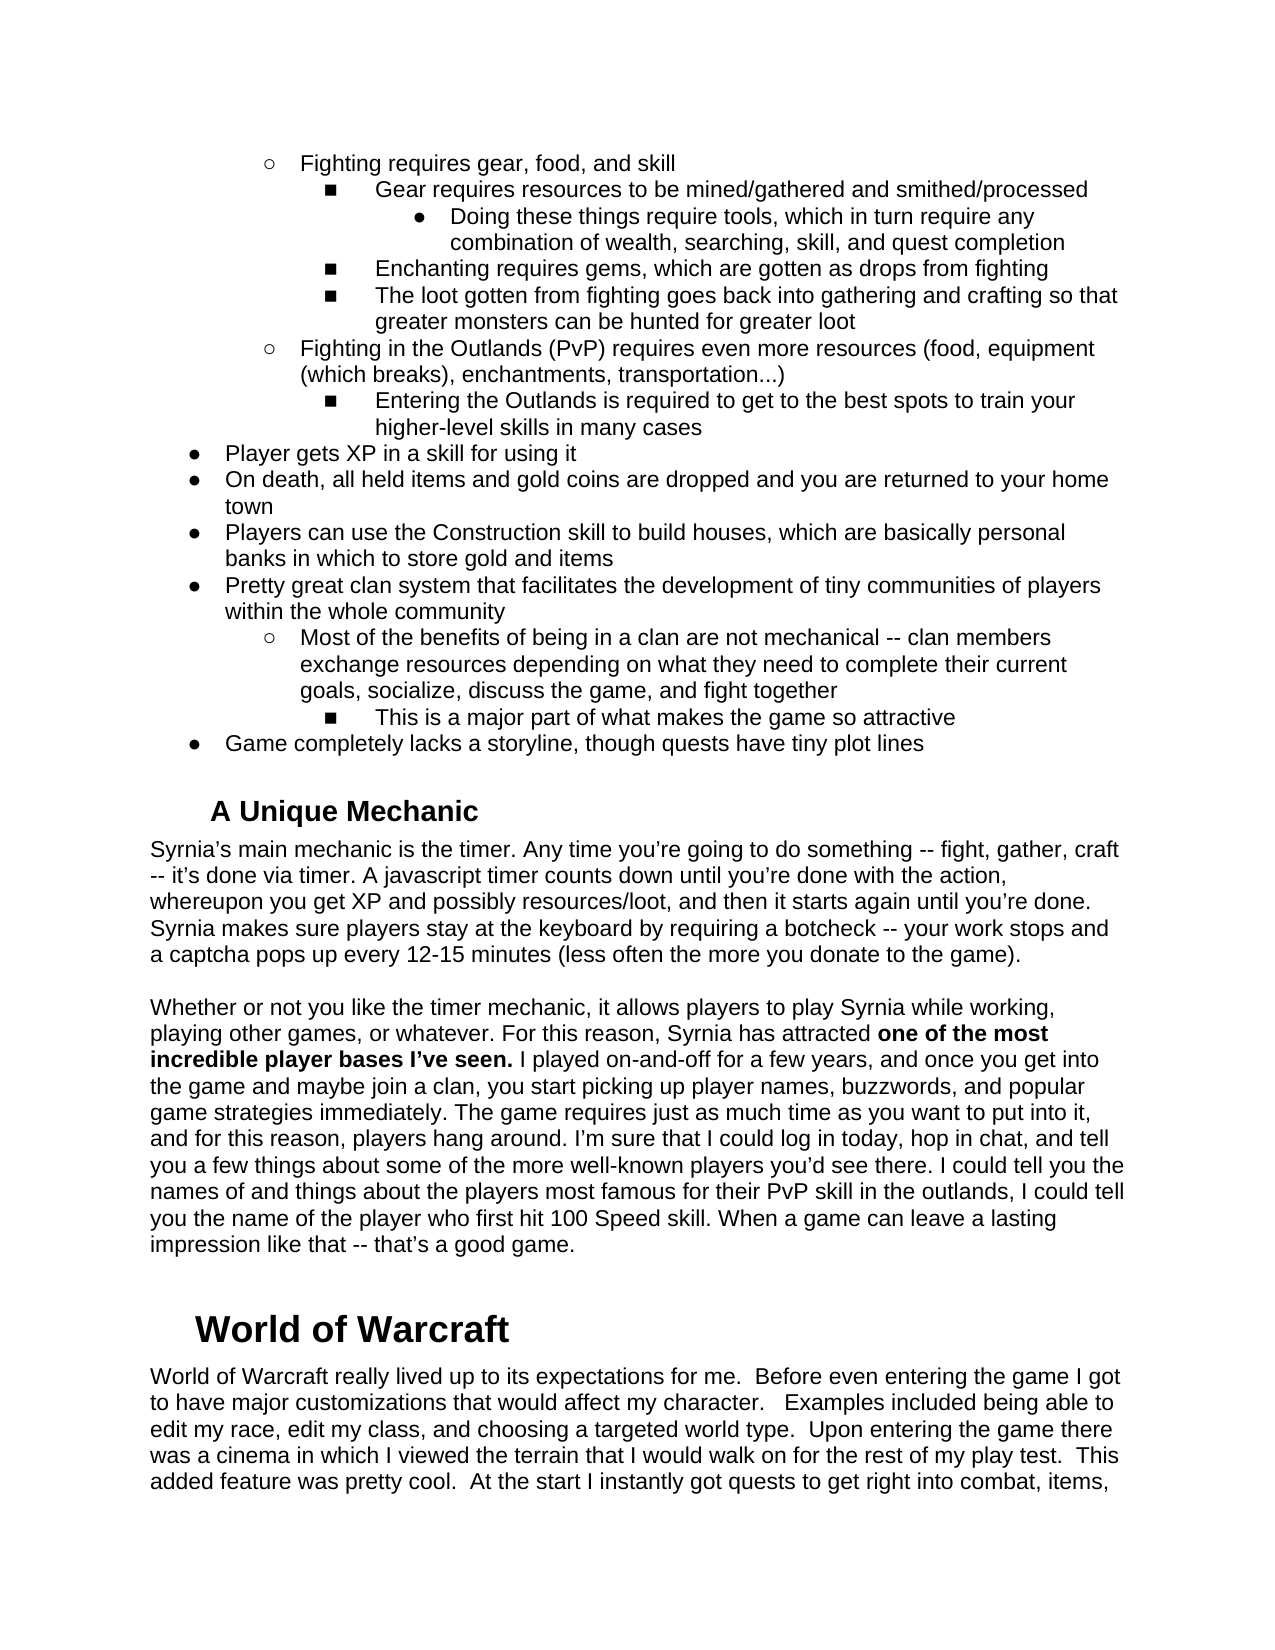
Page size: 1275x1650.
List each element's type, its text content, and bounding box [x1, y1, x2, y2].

list Players can use the Construction skill to build houses, which are basically personal banks in which to store gold and items [187, 519, 1125, 572]
list The loot gotten from fighting goes back into gathering and crafting so that greater monsters can be hunted for greater loot [337, 282, 1125, 334]
list This is a major part of what makes the game so attractive [337, 703, 1125, 730]
list Entering the Outlands is required to get to the best spots to train your higher-level skills in many cases [337, 387, 1125, 440]
list Player gets XP in a skill for using it [187, 440, 1125, 466]
text Syrnia’s main mechanic is the timer. Any time you’re going to do something -- fight, gather, craft -- it’s done via timer. A javascript timer counts down until you’re done with the action, whereupon you get XP and possibly resources/loot, and then it starts again until you’re done. Syrnia makes sure players stay at the keyboard by requiring a botcheck -- your work stops and a captcha pops up every 12-15 minutes (less often the more you donate to the game). [150, 836, 1125, 967]
subtitle A Unique Mechanic [150, 794, 1125, 827]
list Doing these things require tools, which in turn require any combination of wealth, searching, skill, and quest completion [412, 203, 1125, 255]
list Fighting requires gear, food, and skill [262, 150, 1125, 176]
subtitle World of Warcraft [150, 1307, 1125, 1350]
text Whether or not you like the timer mechanic, it allows players to play Syrnia while working, playing other games, or whatever. For this reason, Syrnia has attracted one of the most incredible player bases I’ve seen. I played on-and-off for a few years, and once you get into the game and maybe join a clan, you start picking up player names, buzzwords, and popular game strategies immediately. The game requires just as much time as you want to put into it, and for this reason, players hang around. I’m sure that I could log in today, hop in chat, and tell you a few things about some of the more well-known players you’d see there. I could tell you the names of and things about the players most famous for their PvP skill in the outlands, I could tell you the name of the player who first hit 100 Speed skill. When a game can leave a lasting impression like that -- that’s a good game. [150, 994, 1125, 1257]
list Most of the benefits of being in a clan are not mechanical -- clan members exchange resources depending on what they need to complete their current goals, socialize, discuss the game, and fight together [262, 624, 1125, 703]
list Pretty great clan system that facilitates the development of tiny communities of players within the whole community [187, 572, 1125, 624]
list Enchanting requires gems, which are gotten as drops from fighting [337, 255, 1125, 282]
list Gear requires resources to be mined/gathered and smithed/processed [337, 176, 1125, 203]
list Fighting in the Outlands (PvP) requires even more resources (food, equipment (which breaks), enchantments, transportation...) [262, 334, 1125, 387]
list Game completely lacks a storyline, though quests have tiny plot lines [187, 730, 1125, 756]
list On death, all held items and gold coins are dropped and you are returned to your home town [187, 466, 1125, 519]
text World of Warcraft really lived up to its expectations for me. Before even entering the game I got to have major customizations that would affect my character. Examples included being able to edit my race, edit my class, and choosing a targeted world type. Upon entering the game there was a cinema in which I viewed the terrain that I would walk on for the rest of my play test. This added feature was pretty cool. At the start I instantly got quests to get right into combat, items, [150, 1363, 1125, 1494]
